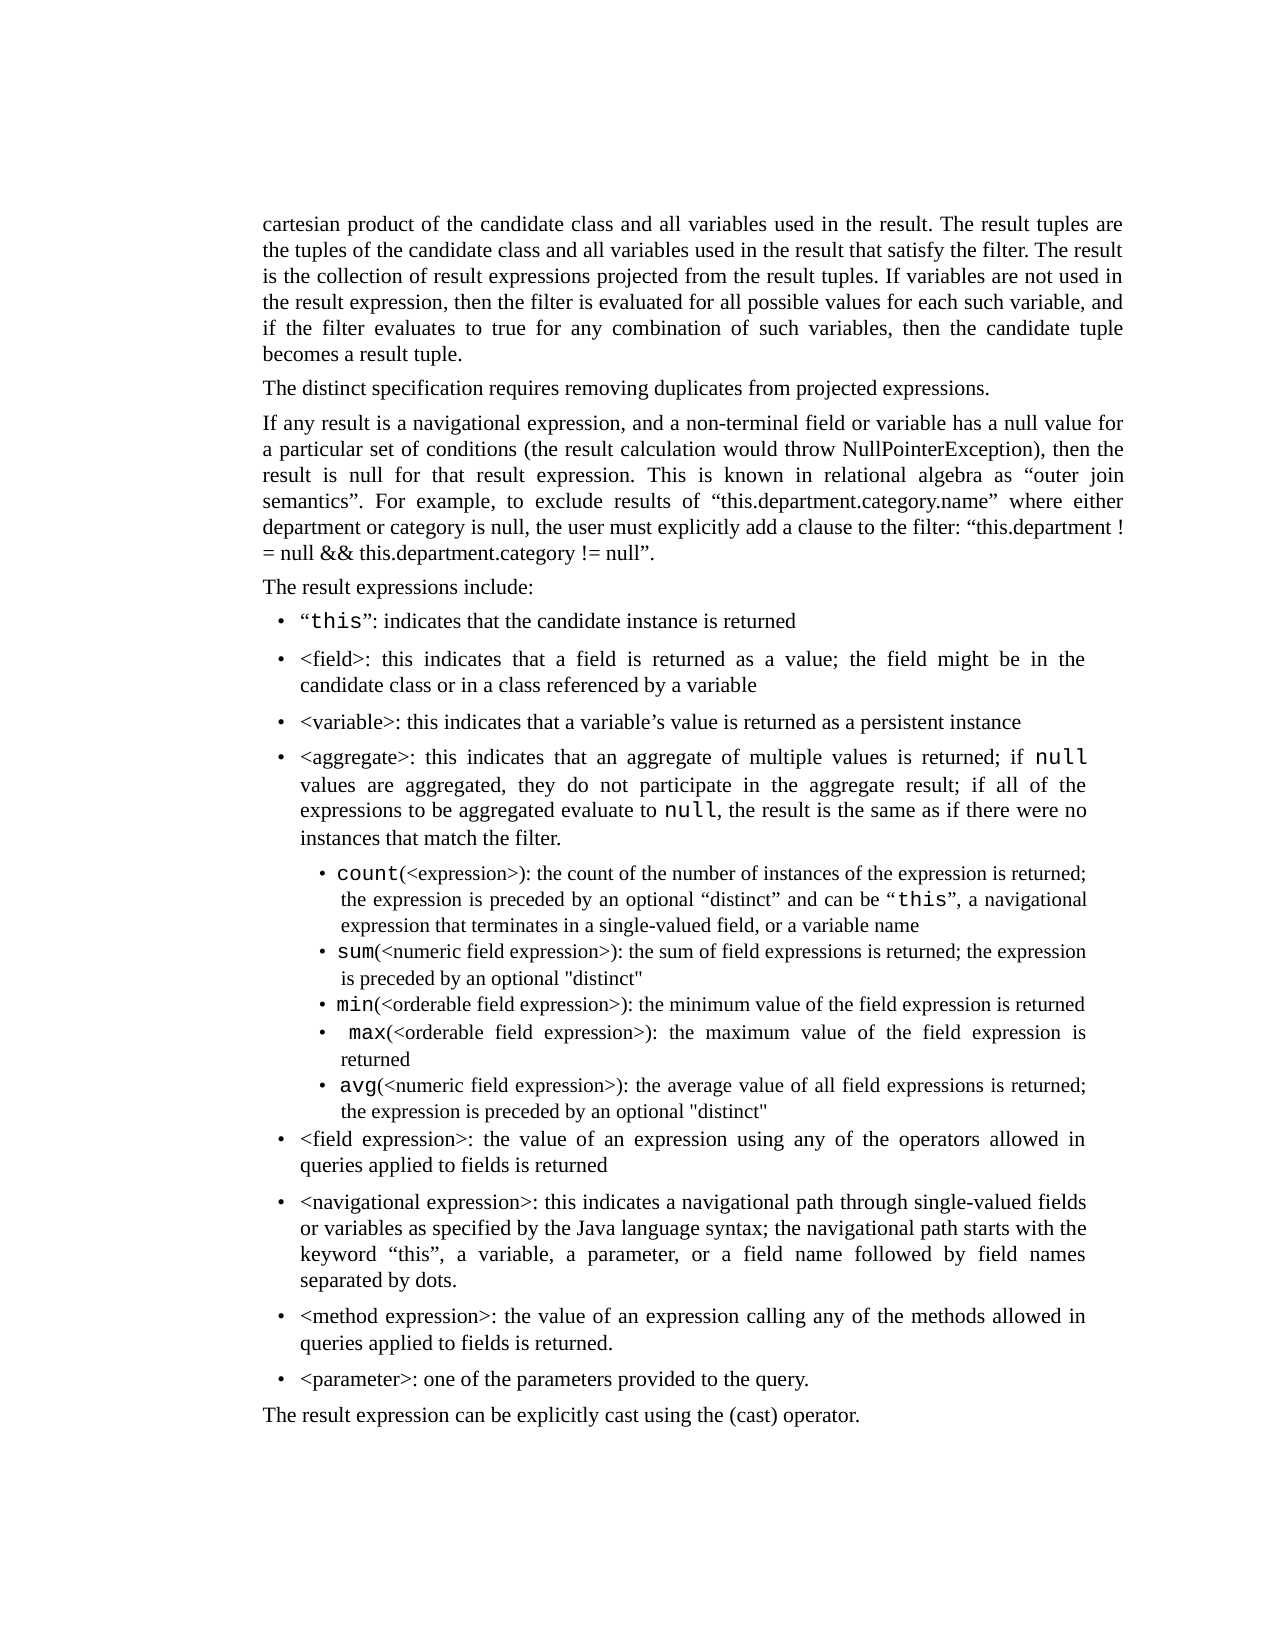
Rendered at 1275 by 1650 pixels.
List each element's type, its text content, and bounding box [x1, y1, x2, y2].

text The distinct specification requires removing duplicates from projected expressions. [262, 374, 1125, 401]
text • <variable>: this indicates that a variable’s value is returned as a persistent instance [277, 708, 1087, 734]
text • max(<orderable field expression>): the maximum value of the field expression is returned [319, 1020, 1087, 1071]
text • <field expression>: the value of an expression using any of the operators allowed in queries applied to fields is returned [277, 1126, 1087, 1178]
text • count(<expression>): the count of the number of instances of the expression is returned; the expression is preceded by an optional “distinct” and can be “this”, a navigational expression that terminates in a single-valued field, or a variable name [319, 861, 1087, 937]
text • avg(<numeric field expression>): the average value of all field expressions is returned; the expression is preceded by an optional "distinct" [319, 1073, 1087, 1123]
text • <method expression>: the value of an expression calling any of the methods allowed in queries applied to fields is returned. [277, 1303, 1087, 1355]
text • <parameter>: one of the parameters provided to the query. [277, 1365, 1087, 1391]
text A14.6.9-3 [Result expressions begin with either an instance of the candidate class (with an explicit or implicit "this") or an instance of a variable (using the variable name). The candidate tuples are the cartesian product of the candidate class and all variables used in the result. The result tuples are the tuples of the candidate class and all variables used in the result that satisfy the filter. The result is the collection of result expressions projected from the result tuples. If variables are not used in the result expression, then the filter is evaluated for all possible values for each such variable, and if the filter evaluates to true for any combination of such variables, then the candidate tuple becomes a result tuple.] [262, 210, 1125, 366]
text A14.6.9-5 [The result expressions include: [262, 573, 1125, 599]
text • <field>: this indicates that a field is returned as a value; the field might be in the candidate class or in a class referenced by a variable [277, 645, 1087, 697]
text • sum(<numeric field expression>): the sum of field expressions is returned; the expression is preceded by an optional "distinct" [319, 939, 1087, 990]
text The result expression can be explicitly cast using the (cast) operator.] [262, 1402, 1125, 1428]
text • “this”: indicates that the candidate instance is returned [277, 608, 1087, 635]
text • <aggregate>: this indicates that an aggregate of multiple values is returned; if null values are aggregated, they do not participate in the aggregate result; if all of the expressions to be aggregated evaluate to null, the result is the same as if there were no instances that match the filter. [277, 744, 1087, 850]
text • min(<orderable field expression>): the minimum value of the field expression is returned [319, 992, 1087, 1018]
text • <navigational expression>: this indicates a navigational path through single-valued fields or variables as specified by the Java language syntax; the navigational path starts with the keyword “this”, a variable, a parameter, or a field name followed by field names separated by dots. [277, 1188, 1087, 1292]
text A14.6.9-4 [If any result is a navigational expression, and a non-terminal field or variable has a null value for a particular set of conditions (the result calculation would throw NullPointerException), then the result is null for that result expression.] This is known in relational algebra as “outer join semantics”. For example, to exclude results of “this.department.category.name” where either department or category is null, the user must explicitly add a clause to the filter: “this.department != null && this.department.category != null”. [262, 409, 1125, 565]
